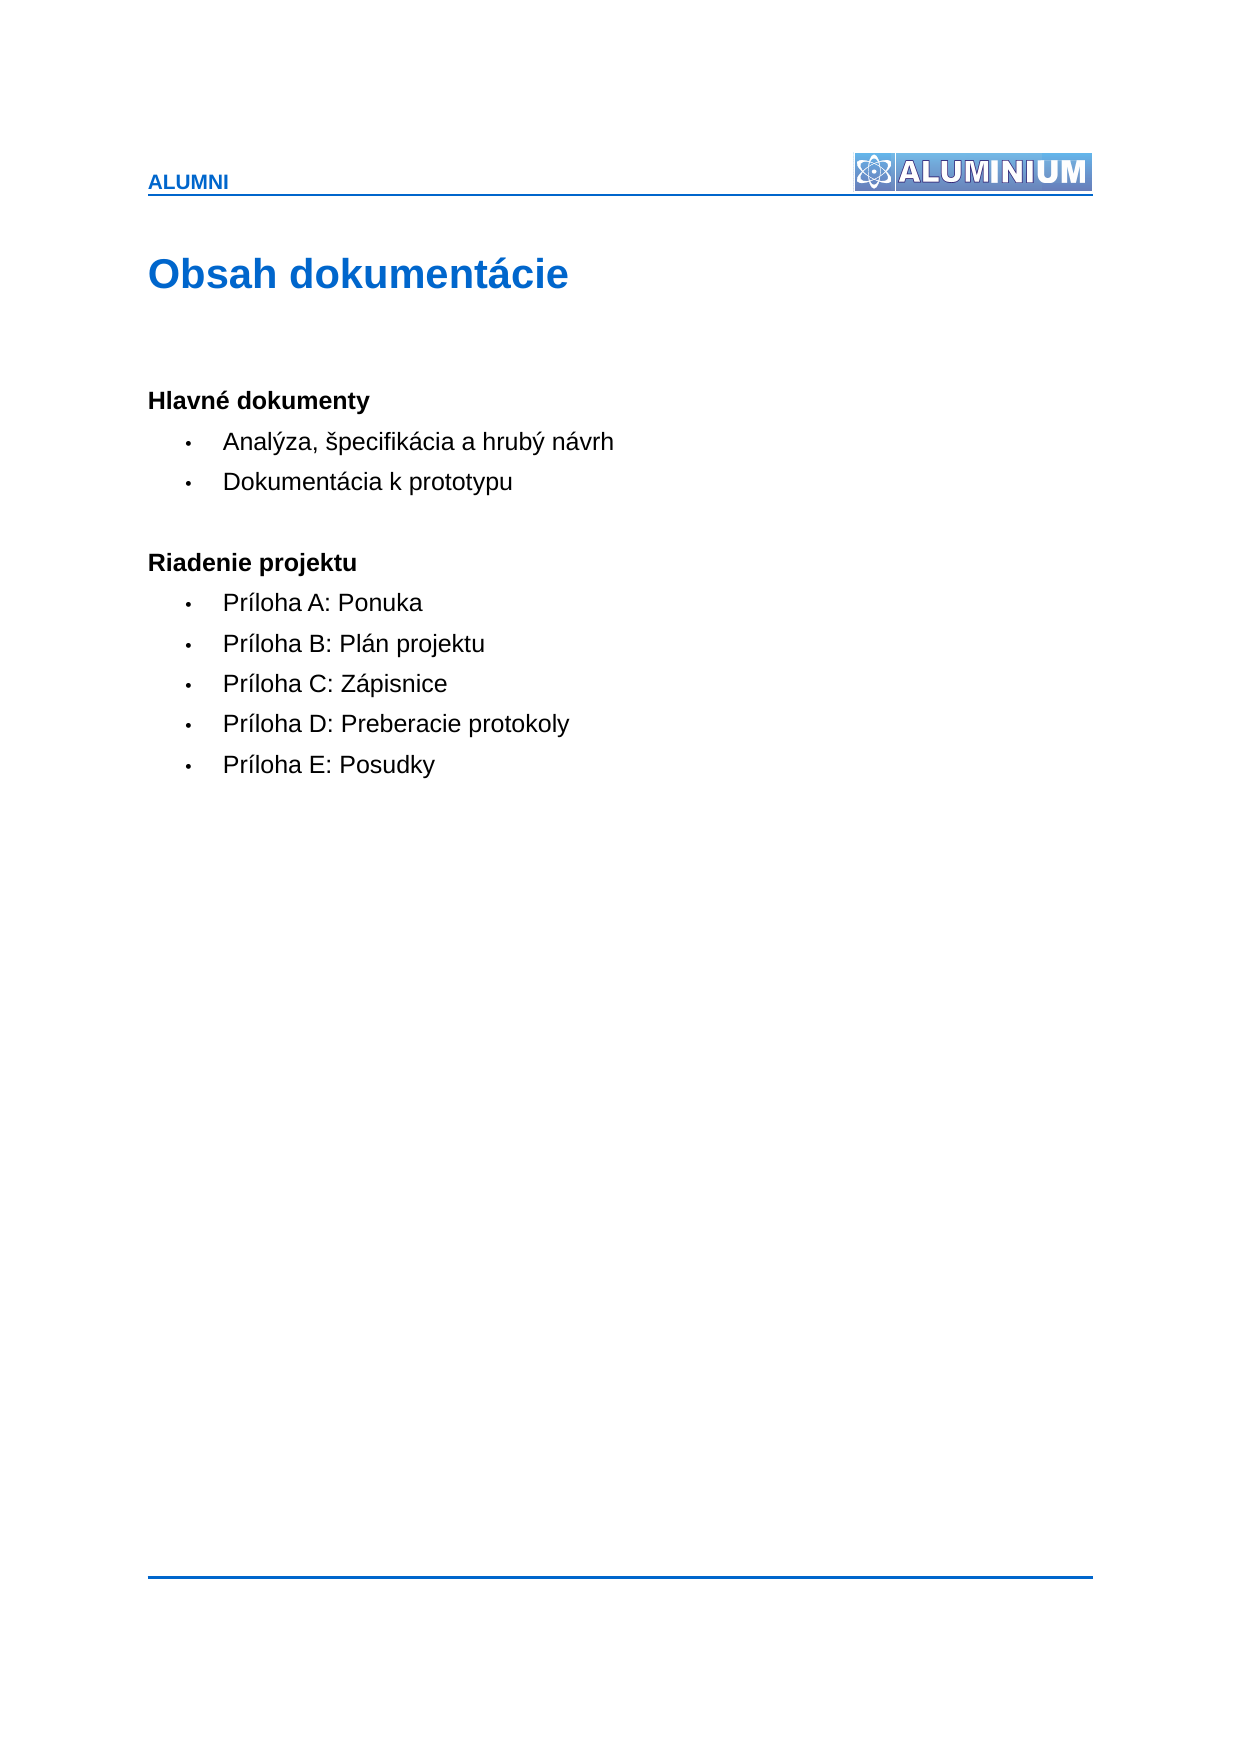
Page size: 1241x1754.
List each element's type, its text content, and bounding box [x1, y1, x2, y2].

list Príloha A: Ponuka [185, 589, 1093, 617]
list Dokumentácia k prototypu [185, 468, 1093, 496]
list Príloha D: Preberacie protokoly [185, 710, 1093, 738]
text Riadenie projektu [148, 549, 1093, 577]
list Príloha E: Posudky [185, 751, 1093, 779]
list Príloha B: Plán projektu [185, 629, 1093, 657]
list Analýza, špecifikácia a hrubý návrh [185, 427, 1093, 455]
list Príloha C: Zápisnice [185, 670, 1093, 698]
subtitle Obsah dokumentácie [148, 250, 1093, 297]
text Hlavné dokumenty [148, 387, 1093, 415]
